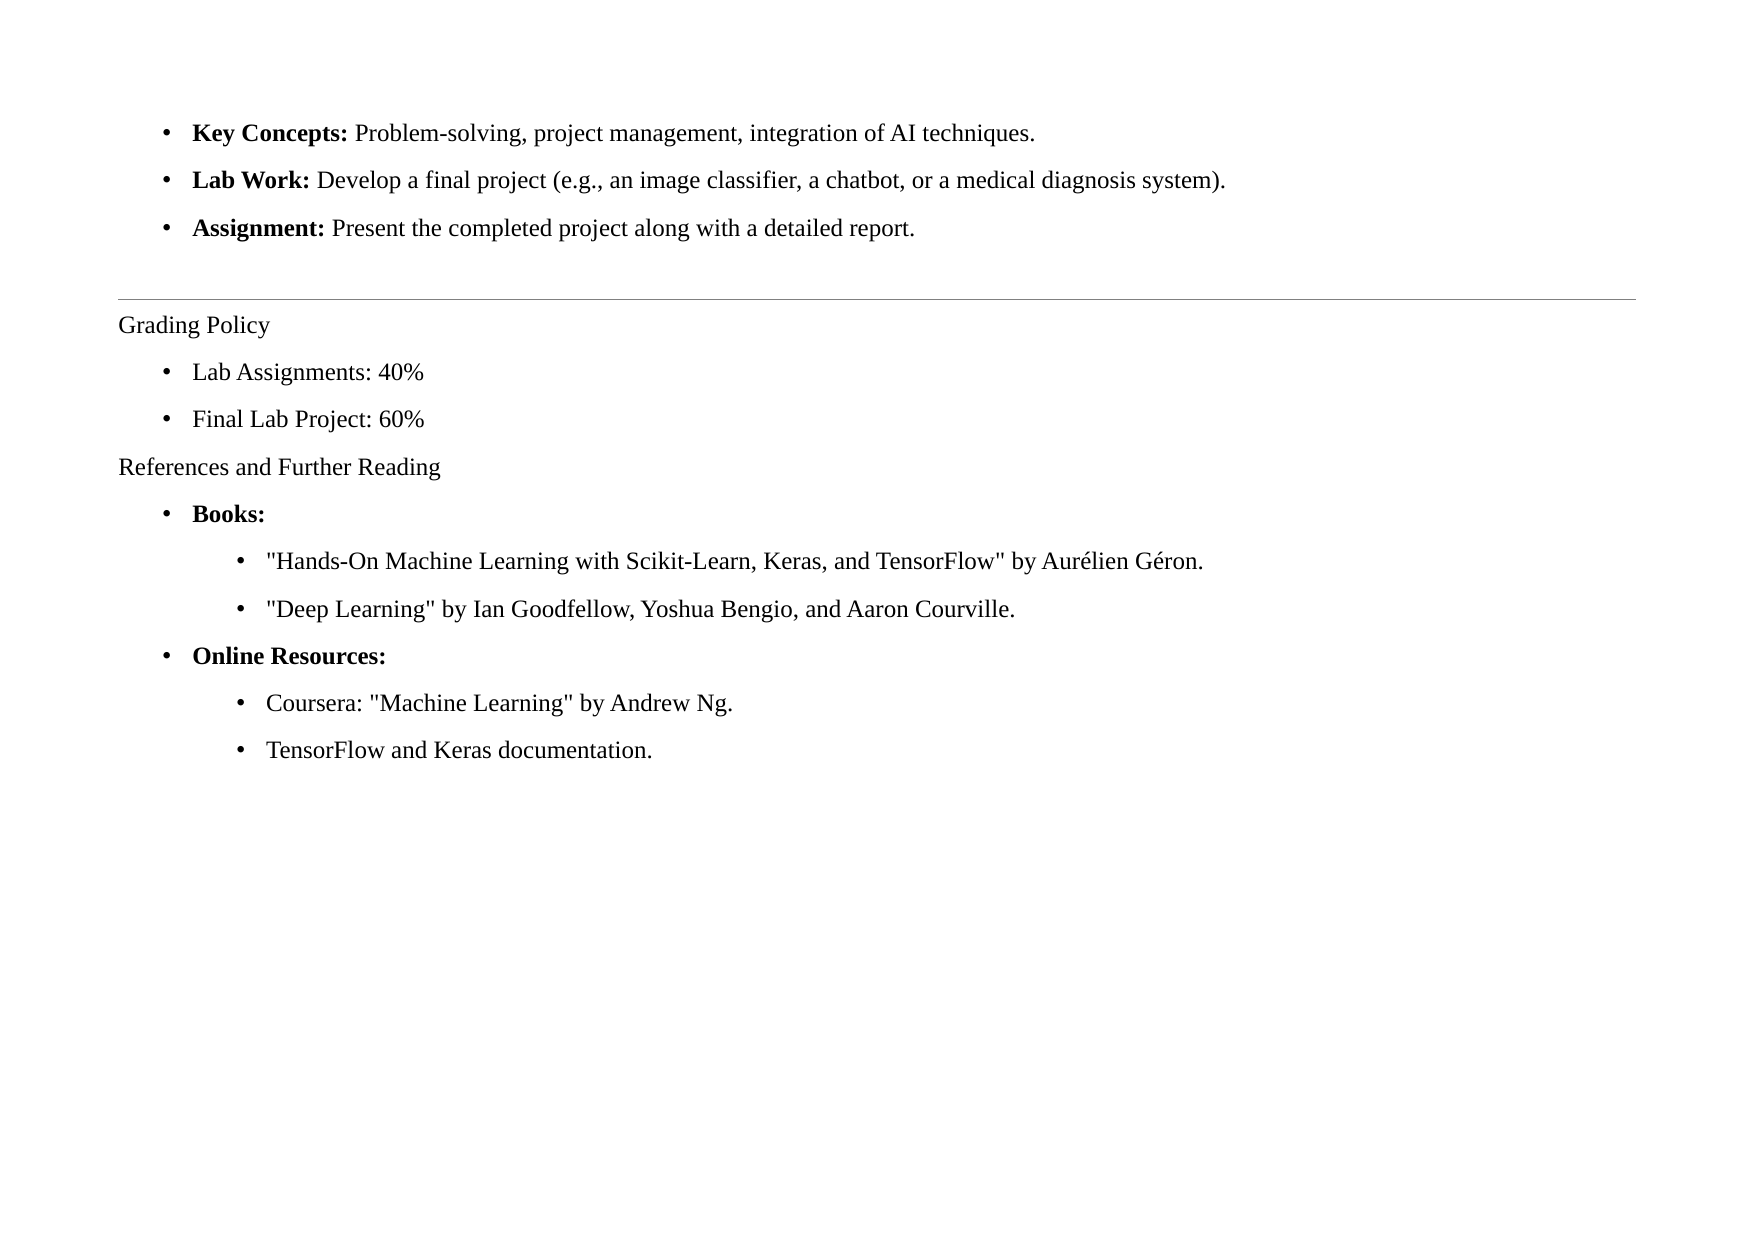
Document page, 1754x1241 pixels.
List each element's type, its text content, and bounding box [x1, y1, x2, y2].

subtitle References and Further Reading [118, 452, 1636, 481]
list Assignment: Present the completed project along with a detailed report. [162, 213, 1636, 241]
list Coursera: "Machine Learning" by Andrew Ng. [236, 688, 1636, 717]
list Final Lab Project: 60% [162, 404, 1636, 433]
list Key Concepts: Problem-solving, project management, integration of AI techniques. [162, 118, 1636, 147]
list "Deep Learning" by Ian Goodfellow, Yoshua Bengio, and Aaron Courville. [236, 594, 1636, 622]
list "Hands-On Machine Learning with Scikit-Learn, Keras, and TensorFlow" by Aurélien Géron. [236, 546, 1636, 575]
list Online Resources: [162, 641, 1636, 670]
list Lab Assignments: 40% [162, 357, 1636, 386]
subtitle Grading Policy [118, 310, 1636, 339]
list Books: [162, 499, 1636, 528]
list TensorFlow and Keras documentation. [236, 736, 1636, 764]
list Lab Work: Develop a final project (e.g., an image classifier, a chatbot, or a medical diagnosis system). [162, 165, 1636, 194]
